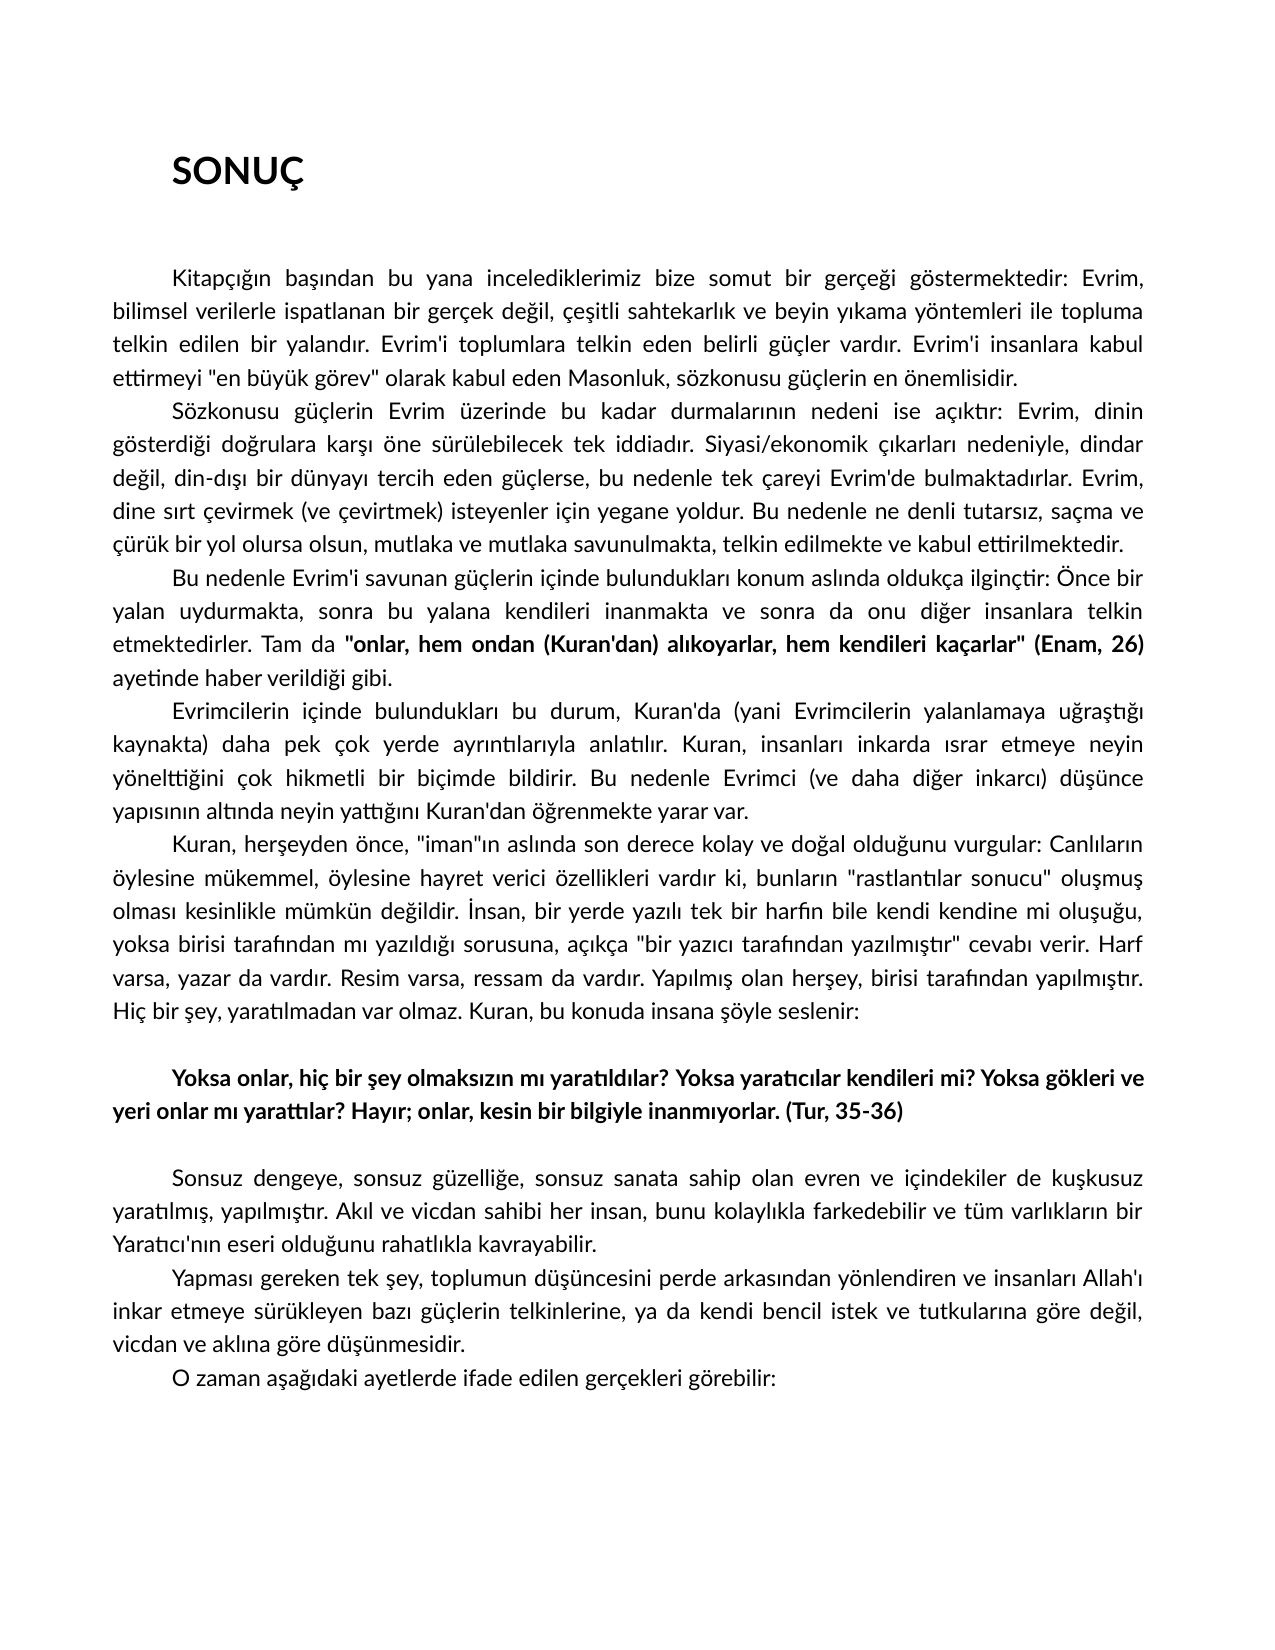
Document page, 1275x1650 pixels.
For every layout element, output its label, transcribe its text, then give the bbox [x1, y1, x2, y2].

text Kitapçığın başından bu yana incelediklerimiz bize somut bir gerçeği göstermektedir: Evrim, bilimsel verilerle ispatlanan bir gerçek değil, çeşitli sahtekarlık ve beyin yıkama yöntemleri ile topluma telkin edilen bir yalandır. Evrim'i toplumlara telkin eden belirli güçler vardır. Evrim'i insanlara kabul ettirmeyi "en büyük görev" olarak kabul eden Masonluk, sözkonusu güçlerin en önemlisidir. [112, 259, 1145, 393]
text Sonsuz dengeye, sonsuz güzelliğe, sonsuz sanata sahip olan evren ve içindekiler de kuşkusuz yaratılmış, yapılmıştır. Akıl ve vicdan sahibi her insan, bunu kolaylıkla farkedebilir ve tüm varlıkların bir Yaratıcı'nın eseri olduğunu rahatlıkla kavrayabilir. [112, 1159, 1145, 1259]
text O zaman aşağıdaki ayetlerde ifade edilen gerçekleri görebilir: [112, 1359, 1145, 1393]
text Yapması gereken tek şey, toplumun düşüncesini perde arkasından yönlendiren ve insanları Allah'ı inkar etmeye sürükleyen bazı güçlerin telkinlerine, ya da kendi bencil istek ve tutkularına göre değil, vicdan ve aklına göre düşünmesidir. [112, 1259, 1145, 1359]
text Bu nedenle Evrim'i savunan güçlerin içinde bulundukları konum aslında oldukça ilginçtir: Önce bir yalan uydurmakta, sonra bu yalana kendileri inanmakta ve sonra da onu diğer insanlara telkin etmektedirler. Tam da "onlar, hem ondan (Kuran'dan) alıkoyarlar, hem kendileri kaçarlar" (Enam, 26) ayetinde haber verildiği gibi. [112, 559, 1145, 693]
text Evrimcilerin içinde bulundukları bu durum, Kuran'da (yani Evrimcilerin yalanlamaya uğraştığı kaynakta) daha pek çok yerde ayrıntılarıyla anlatılır. Kuran, insanları inkarda ısrar etmeye neyin yönelttiğini çok hikmetli bir biçimde bildirir. Bu nedenle Evrimci (ve daha diğer inkarcı) düşünce yapısının altında neyin yattığını Kuran'dan öğrenmekte yarar var. [112, 693, 1145, 826]
text SONUÇ [112, 148, 1145, 193]
text Yoksa onlar, hiç bir şey olmaksızın mı yaratıldılar? Yoksa yaratıcılar kendileri mi? Yoksa gökleri ve yeri onlar mı yarattılar? Hayır; onlar, kesin bir bilgiyle inanmıyorlar. (Tur, 35-36) [112, 1059, 1145, 1126]
text Sözkonusu güçlerin Evrim üzerinde bu kadar durmalarının nedeni ise açıktır: Evrim, dinin gösterdiği doğrulara karşı öne sürülebilecek tek iddiadır. Siyasi/ekonomik çıkarları nedeniyle, dindar değil, din-dışı bir dünyayı tercih eden güçlerse, bu nedenle tek çareyi Evrim'de bulmaktadırlar. Evrim, dine sırt çevirmek (ve çevirtmek) isteyenler için yegane yoldur. Bu nedenle ne denli tutarsız, saçma ve çürük bir yol olursa olsun, mutlaka ve mutlaka savunulmakta, telkin edilmekte ve kabul ettirilmektedir. [112, 393, 1145, 559]
text Kuran, herşeyden önce, "iman"ın aslında son derece kolay ve doğal olduğunu vurgular: Canlıların öylesine mükemmel, öylesine hayret verici özellikleri vardır ki, bunların "rastlantılar sonucu" oluşmuş olması kesinlikle mümkün değildir. İnsan, bir yerde yazılı tek bir harfin bile kendi kendine mi oluşuğu, yoksa birisi tarafından mı yazıldığı sorusuna, açıkça "bir yazıcı tarafından yazılmıştır" cevabı verir. Harf varsa, yazar da vardır. Resim varsa, ressam da vardır. Yapılmış olan herşey, birisi tarafından yapılmıştır. Hiç bir şey, yaratılmadan var olmaz. Kuran, bu konuda insana şöyle seslenir: [112, 826, 1145, 1026]
